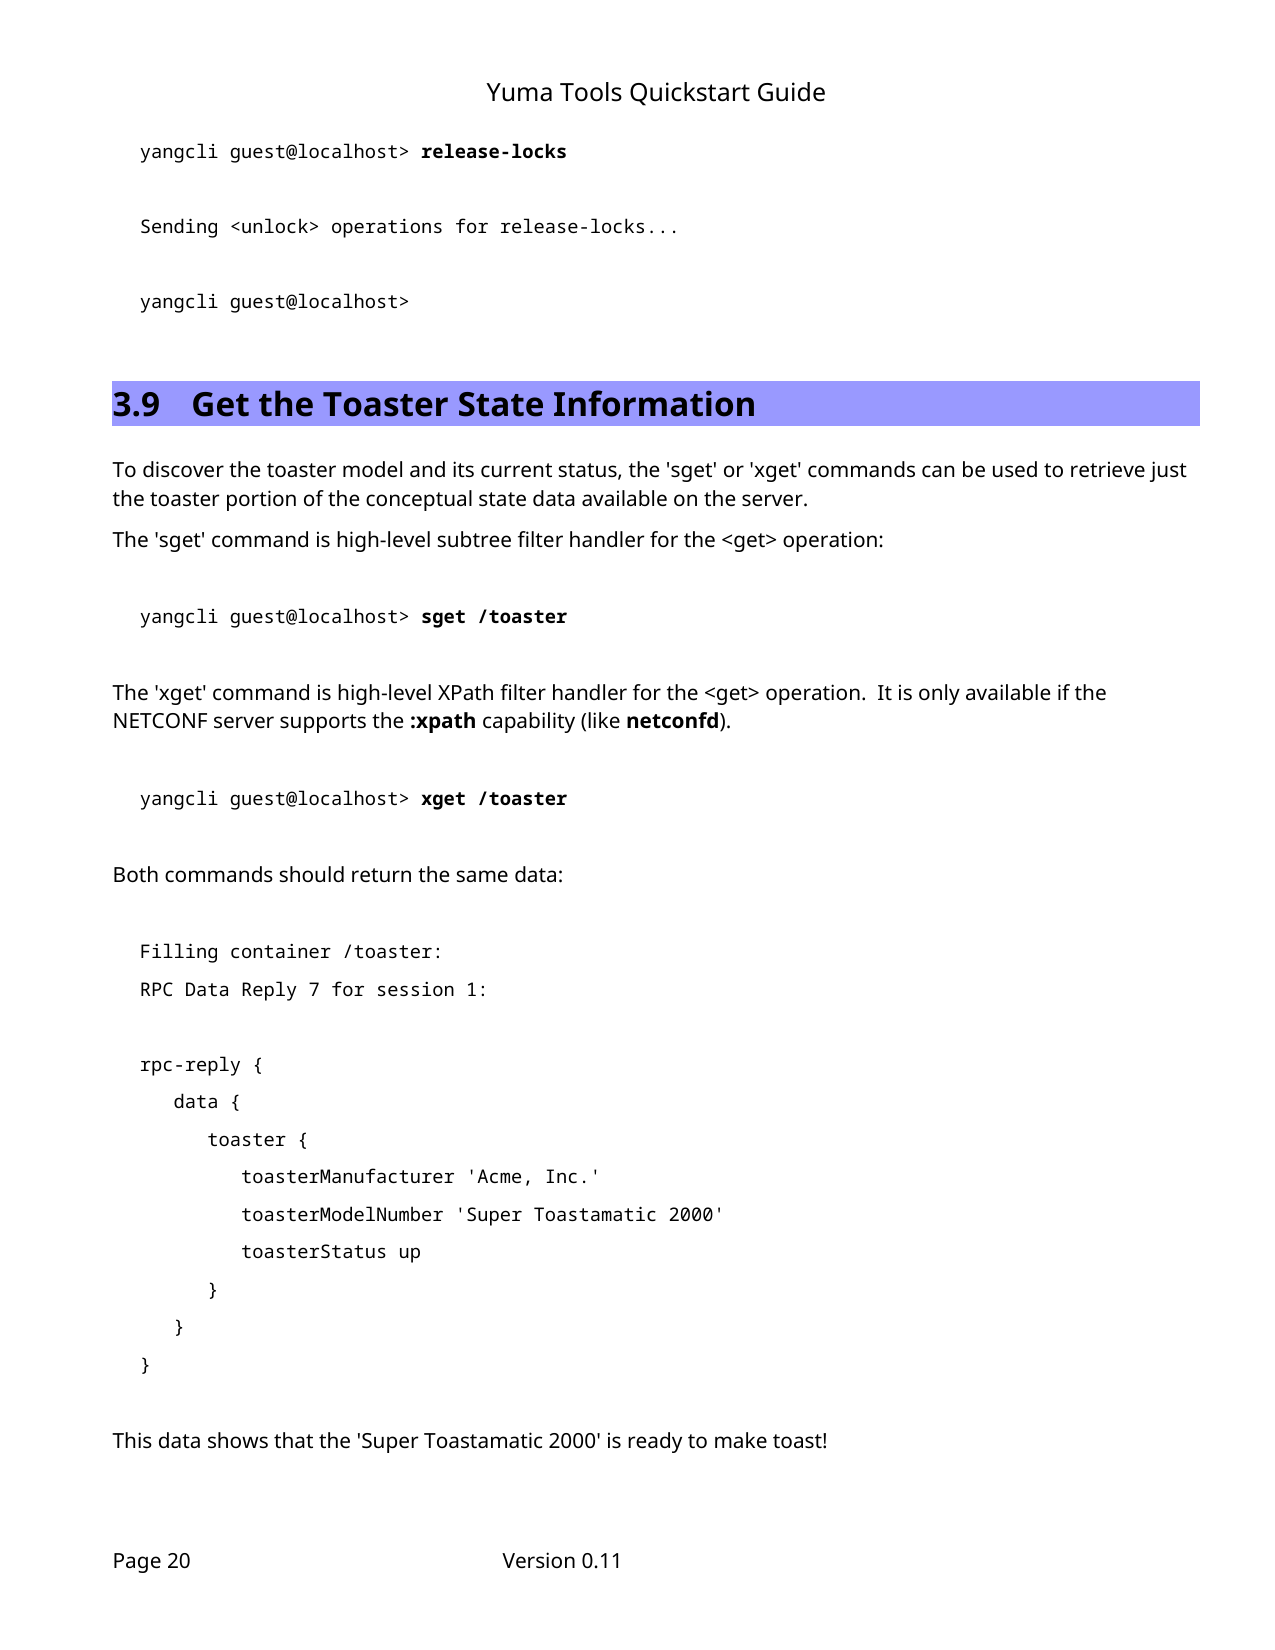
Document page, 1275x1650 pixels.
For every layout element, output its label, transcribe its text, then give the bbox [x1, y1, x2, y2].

text This data shows that the 'Super Toastamatic 2000' is ready to make toast! [112, 1426, 1200, 1454]
text RPC Data Reply 7 for session 1: [139, 976, 1200, 1001]
text } [139, 1276, 1200, 1301]
subtitle Get the Toaster State Information [112, 381, 1200, 426]
text The 'xget' command is high-level XPath filter handler for the <get> operation. It is only available if the NETCONF server supports the :xpath capability (like netconfd). [112, 678, 1200, 735]
text The 'sget' command is high-level subtree filter handler for the <get> operation: [112, 525, 1200, 553]
text rpc-reply { [139, 1051, 1200, 1076]
text Both commands should return the same data: [112, 860, 1200, 888]
text toasterManufacturer 'Acme, Inc.' [139, 1163, 1200, 1189]
text } [139, 1313, 1200, 1339]
text yangcli guest@localhost> [139, 288, 1200, 314]
text yangcli guest@localhost> xget /toaster [139, 785, 1200, 811]
text } [139, 1351, 1200, 1376]
text Sending <unlock> operations for release-locks... [139, 213, 1200, 239]
text To discover the toaster model and its current status, the 'sget' or 'xget' commands can be used to retrieve just the toaster portion of the conceptual state data available on the server. [112, 455, 1200, 512]
text toaster { [139, 1126, 1200, 1151]
text yangcli guest@localhost> release-locks [139, 138, 1200, 164]
text Filling container /toaster: [139, 938, 1200, 964]
text toasterModelNumber 'Super Toastamatic 2000' [139, 1201, 1200, 1226]
text data { [139, 1088, 1200, 1114]
text toasterStatus up [139, 1238, 1200, 1264]
text yangcli guest@localhost> sget /toaster [139, 603, 1200, 629]
